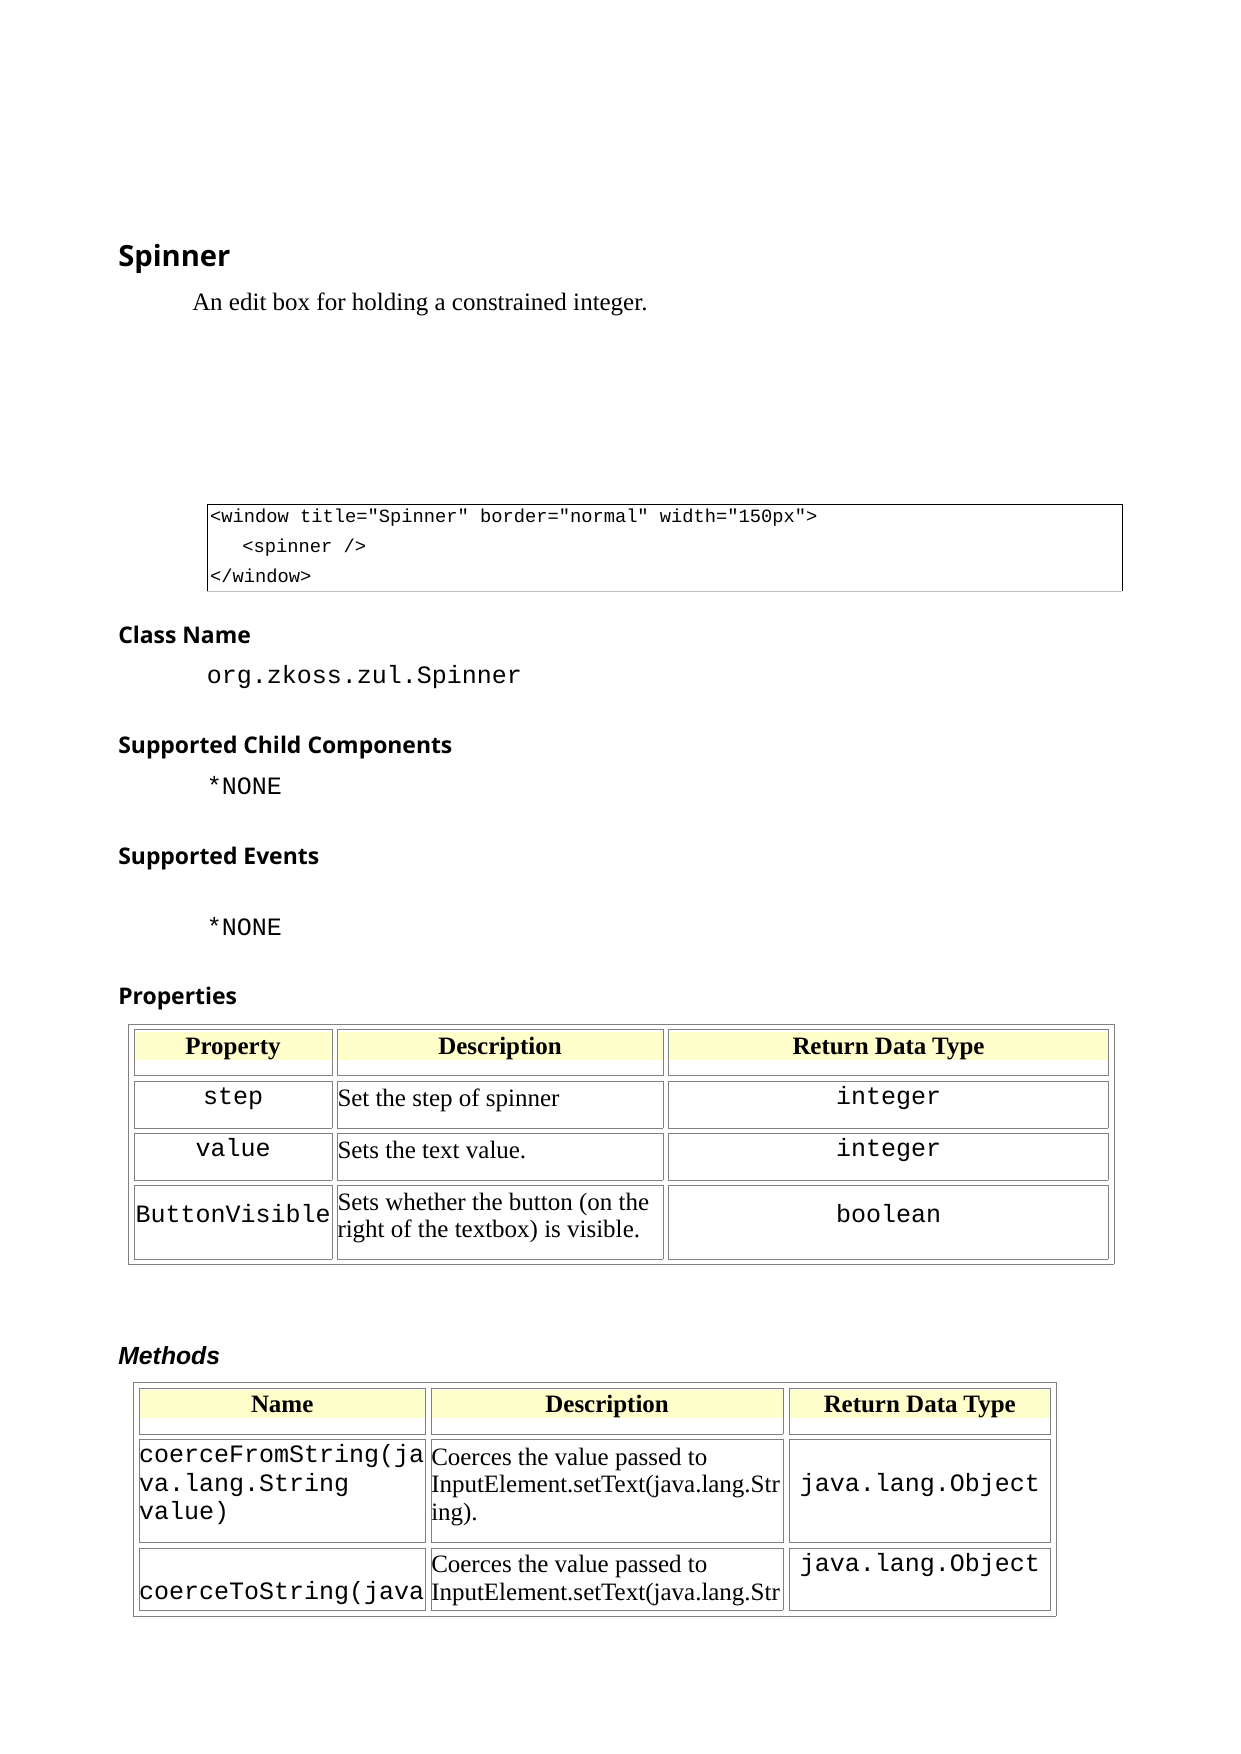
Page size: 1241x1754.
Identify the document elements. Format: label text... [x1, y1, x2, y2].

subtitle Spinner [118, 236, 1122, 275]
subtitle Class Name [118, 619, 1122, 650]
table_header Return Data Type [666, 1025, 1111, 1075]
table_header Description [428, 1383, 786, 1433]
subtitle Supported Child Components [118, 728, 1122, 760]
table_cell value [131, 1128, 334, 1179]
table_cell Sets whether the button (on the right of the textbox) is visible. [334, 1180, 666, 1259]
table_cell coerceFromString(java.lang.String value) [136, 1434, 428, 1542]
text <window title="Spinner" border="normal" width="150px"> [208, 505, 1122, 528]
subtitle Methods [118, 1342, 1122, 1369]
text org.zkoss.zul.Spinner [207, 663, 1122, 691]
subtitle Properties [118, 980, 1122, 1011]
text *NONE [207, 908, 1122, 943]
table_cell Set the step of spinner [334, 1075, 666, 1127]
text </window> [208, 564, 1122, 591]
table_cell Coerces the value passed to InputElement.setText(java.lang.Str [428, 1542, 786, 1610]
table_cell step [131, 1075, 334, 1127]
table_cell ButtonVisible [131, 1180, 334, 1259]
table_header Name [136, 1383, 428, 1433]
table_header Description [334, 1025, 666, 1075]
subtitle Supported Events [118, 839, 1122, 871]
table_cell integer [666, 1075, 1111, 1127]
table_cell Sets the text value. [334, 1128, 666, 1179]
table_cell boolean [666, 1180, 1111, 1259]
table_cell java.lang.Object [786, 1434, 1053, 1542]
table_cell coerceToString(java [136, 1542, 428, 1610]
table_cell integer [666, 1128, 1111, 1179]
text *NONE [207, 772, 1122, 802]
table_header Return Data Type [786, 1383, 1053, 1433]
table_cell java.lang.Object [786, 1542, 1053, 1610]
text An edit box for holding a constrained integer. [118, 288, 1122, 316]
text <spinner /> [208, 534, 1122, 558]
table_header Property [131, 1025, 334, 1075]
table_cell Coerces the value passed to InputElement.setText(java.lang.String). [428, 1434, 786, 1542]
